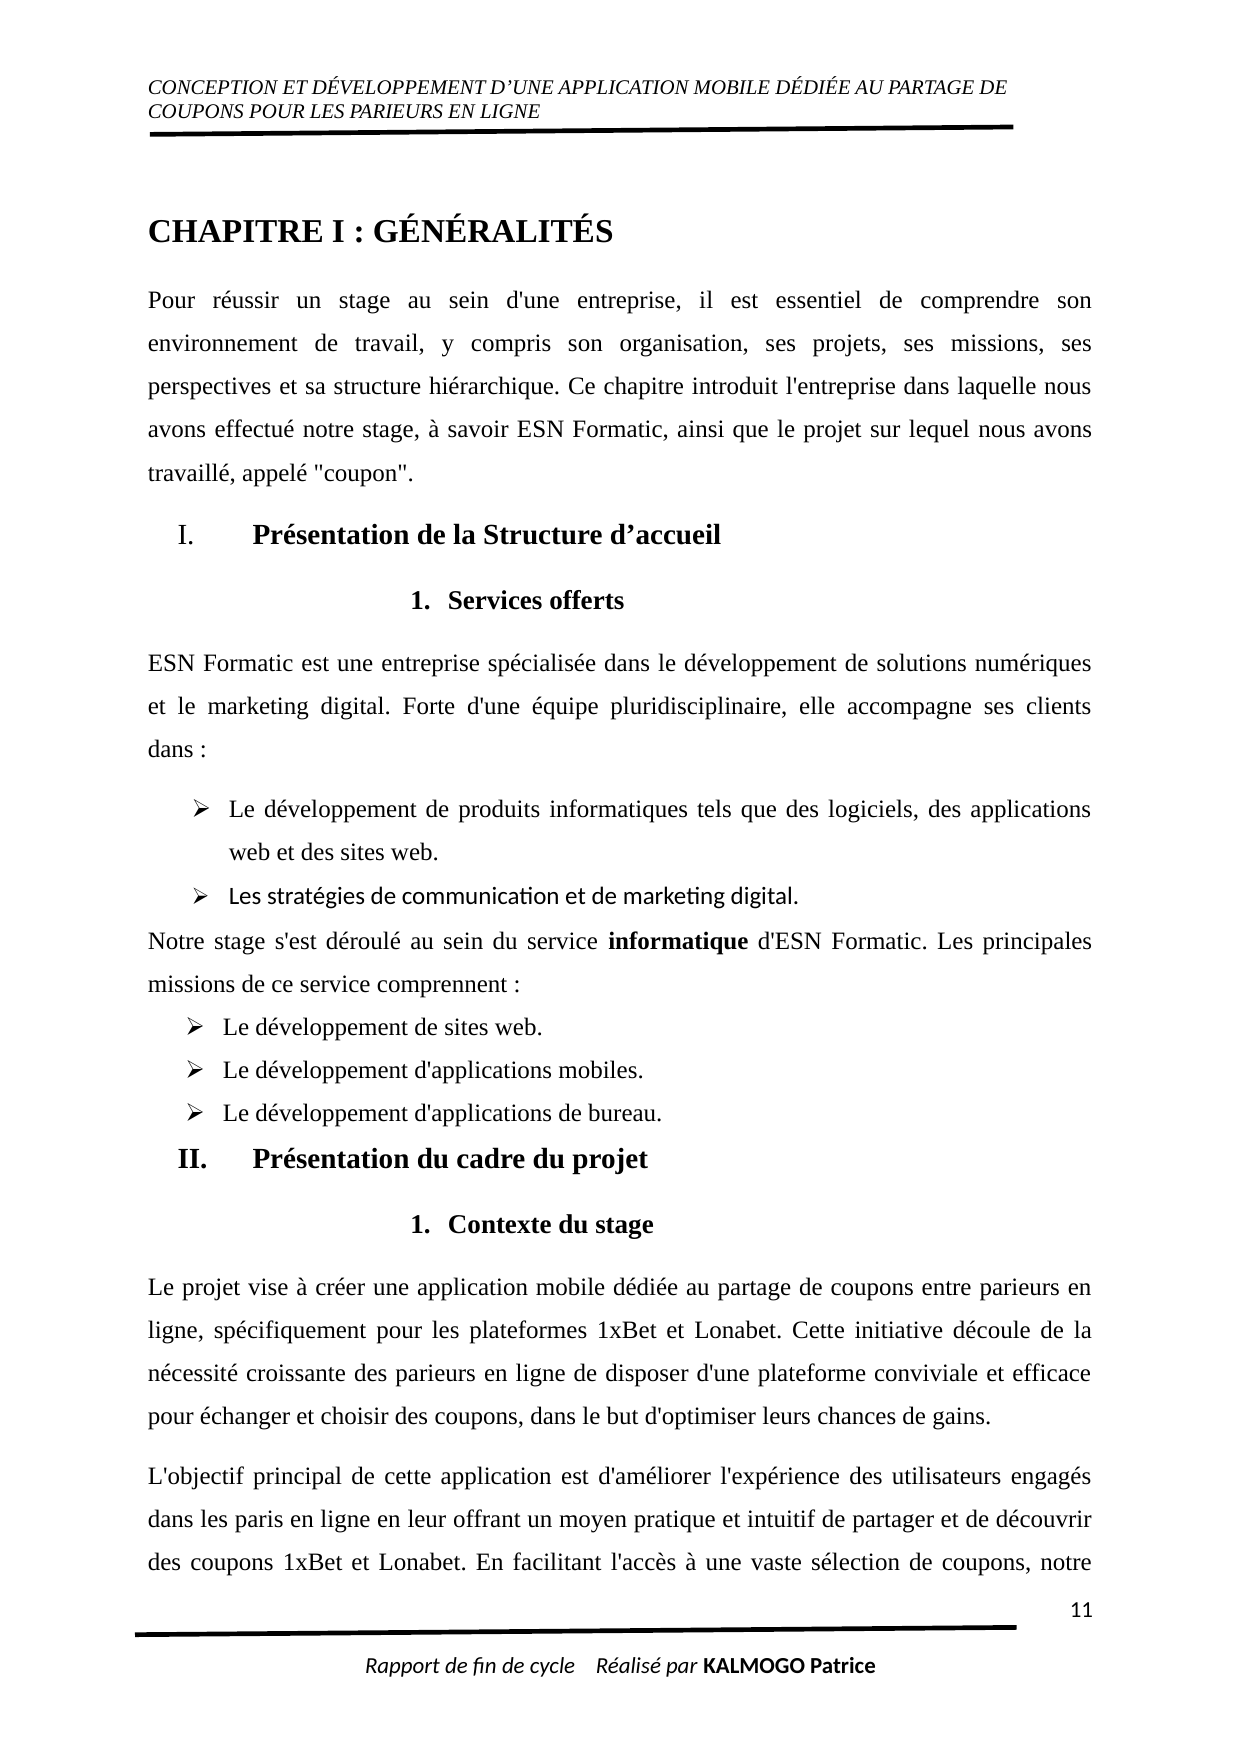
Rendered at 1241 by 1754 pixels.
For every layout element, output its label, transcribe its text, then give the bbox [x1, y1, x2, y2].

list Contexte du stage [410, 1208, 1093, 1239]
list Présentation du cadre du projet [177, 1141, 1093, 1175]
list Le développement d'applications de bureau. [185, 1098, 1093, 1127]
text L'objectif principal de cette application est d'améliorer l'expérience des utilisateurs engagés dans les paris en ligne en leur offrant un moyen pratique et intuitif de partager et de découvrir des coupons 1xBet et Lonabet. En facilitant l'accès à une vaste sélection de coupons, notre [148, 1461, 1093, 1576]
list Le développement d'applications mobiles. [185, 1055, 1093, 1084]
text Notre stage s'est déroulé au sein du service informatique d'ESN Formatic. Les principales missions de ce service comprennent : [148, 926, 1093, 998]
list Présentation de la Structure d’accueil [177, 517, 1093, 551]
list Le développement de sites web. [185, 1012, 1093, 1041]
text Le projet vise à créer une application mobile dédiée au partage de coupons entre parieurs en ligne, spécifiquement pour les plateformes 1xBet et Lonabet. Cette initiative découle de la nécessité croissante des parieurs en ligne de disposer d'une plateforme conviviale et efficace pour échanger et choisir des coupons, dans le but d'optimiser leurs chances de gains. [148, 1272, 1093, 1430]
list Les stratégies de communication et de marketing digital. [191, 880, 1093, 911]
text ESN Formatic est une entreprise spécialisée dans le développement de solutions numériques et le marketing digital. Forte d'une équipe pluridisciplinaire, elle accompagne ses clients dans : [148, 648, 1093, 763]
list Le développement de produits informatiques tels que des logiciels, des applications web et des sites web. [191, 794, 1093, 866]
list Services offerts [410, 584, 1093, 616]
subtitle CHAPITRE I : GÉNÉRALITÉS [148, 211, 1093, 249]
text Pour réussir un stage au sein d'une entreprise, il est essentiel de comprendre son environnement de travail, y compris son organisation, ses projets, ses missions, ses perspectives et sa structure hiérarchique. Ce chapitre introduit l'entreprise dans laquelle nous avons effectué notre stage, à savoir ESN Formatic, ainsi que le projet sur lequel nous avons travaillé, appelé "coupon". [148, 285, 1093, 486]
